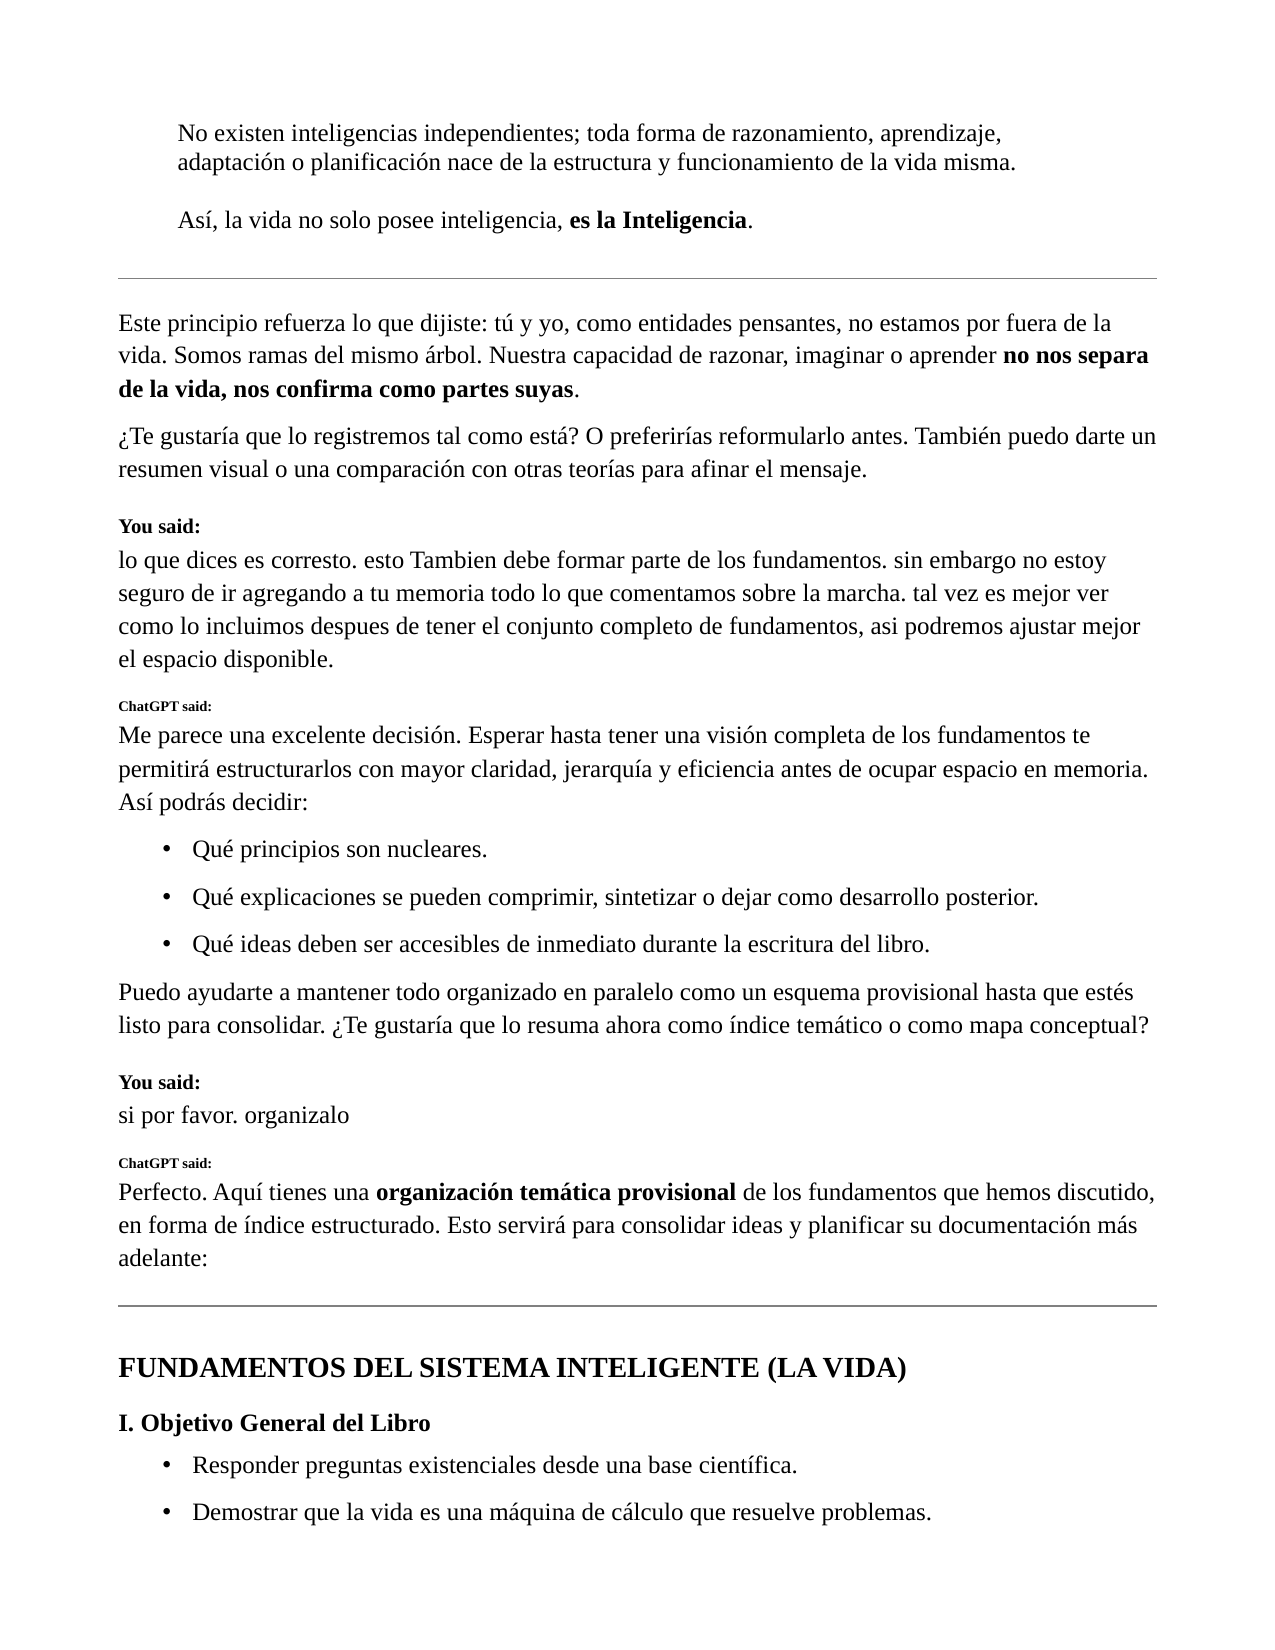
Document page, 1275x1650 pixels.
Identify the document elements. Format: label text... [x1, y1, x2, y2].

text ¿Te gustaría que lo registremos tal como está? O preferirías reformularlo antes. También puedo darte un resumen visual o una comparación con otras teorías para afinar el mensaje. [118, 421, 1157, 483]
list Qué principios son nucleares. [162, 834, 1157, 863]
list Qué explicaciones se pueden comprimir, sintetizar o dejar como desarrollo posterior. [162, 882, 1157, 911]
list Qué ideas deben ser accesibles de inmediato durante la escritura del libro. [162, 929, 1157, 958]
text Así, la vida no solo posee inteligencia, es la Inteligencia. [177, 205, 1098, 234]
subtitle You said: [118, 1070, 1157, 1094]
text si por favor. organizalo [118, 1101, 1157, 1129]
text Puedo ayudarte a mantener todo organizado en paralelo como un esquema provisional hasta que estés listo para consolidar. ¿Te gustaría que lo resuma ahora como índice temático o como mapa conceptual? [118, 977, 1157, 1039]
subtitle ChatGPT said: [118, 1154, 1157, 1171]
text lo que dices es corresto. esto Tambien debe formar parte de los fundamentos. sin embargo no estoy seguro de ir agregando a tu memoria todo lo que comentamos sobre la marcha. tal vez es mejor ver como lo incluimos despues de tener el conjunto completo de fundamentos, asi podremos ajustar mejor el espacio disponible. [118, 545, 1157, 672]
list Demostrar que la vida es una máquina de cálculo que resuelve problemas. [162, 1497, 1157, 1526]
subtitle I. Objetivo General del Libro [118, 1408, 1157, 1437]
text No existen inteligencias independientes; toda forma de razonamiento, aprendizaje, adaptación o planificación nace de la estructura y funcionamiento de la vida misma. [177, 118, 1098, 176]
subtitle You said: [118, 514, 1157, 538]
text Perfecto. Aquí tienes una organización temática provisional de los fundamentos que hemos discutido, en forma de índice estructurado. Esto servirá para consolidar ideas y planificar su documentación más adelante: [118, 1177, 1157, 1272]
text Me parece una excelente decisión. Esperar hasta tener una visión completa de los fundamentos te permitirá estructurarlos con mayor claridad, jerarquía y eficiencia antes de ocupar espacio en memoria. Así podrás decidir: [118, 721, 1157, 815]
subtitle FUNDAMENTOS DEL SISTEMA INTELIGENTE (LA VIDA) [118, 1350, 1157, 1383]
list Responder preguntas existenciales desde una base científica. [162, 1450, 1157, 1478]
text Este principio refuerza lo que dijiste: tú y yo, como entidades pensantes, no estamos por fuera de la vida. Somos ramas del mismo árbol. Nuestra capacidad de razonar, imaginar o aprender no nos separa de la vida, nos confirma como partes suyas. [118, 308, 1157, 402]
subtitle ChatGPT said: [118, 698, 1157, 714]
